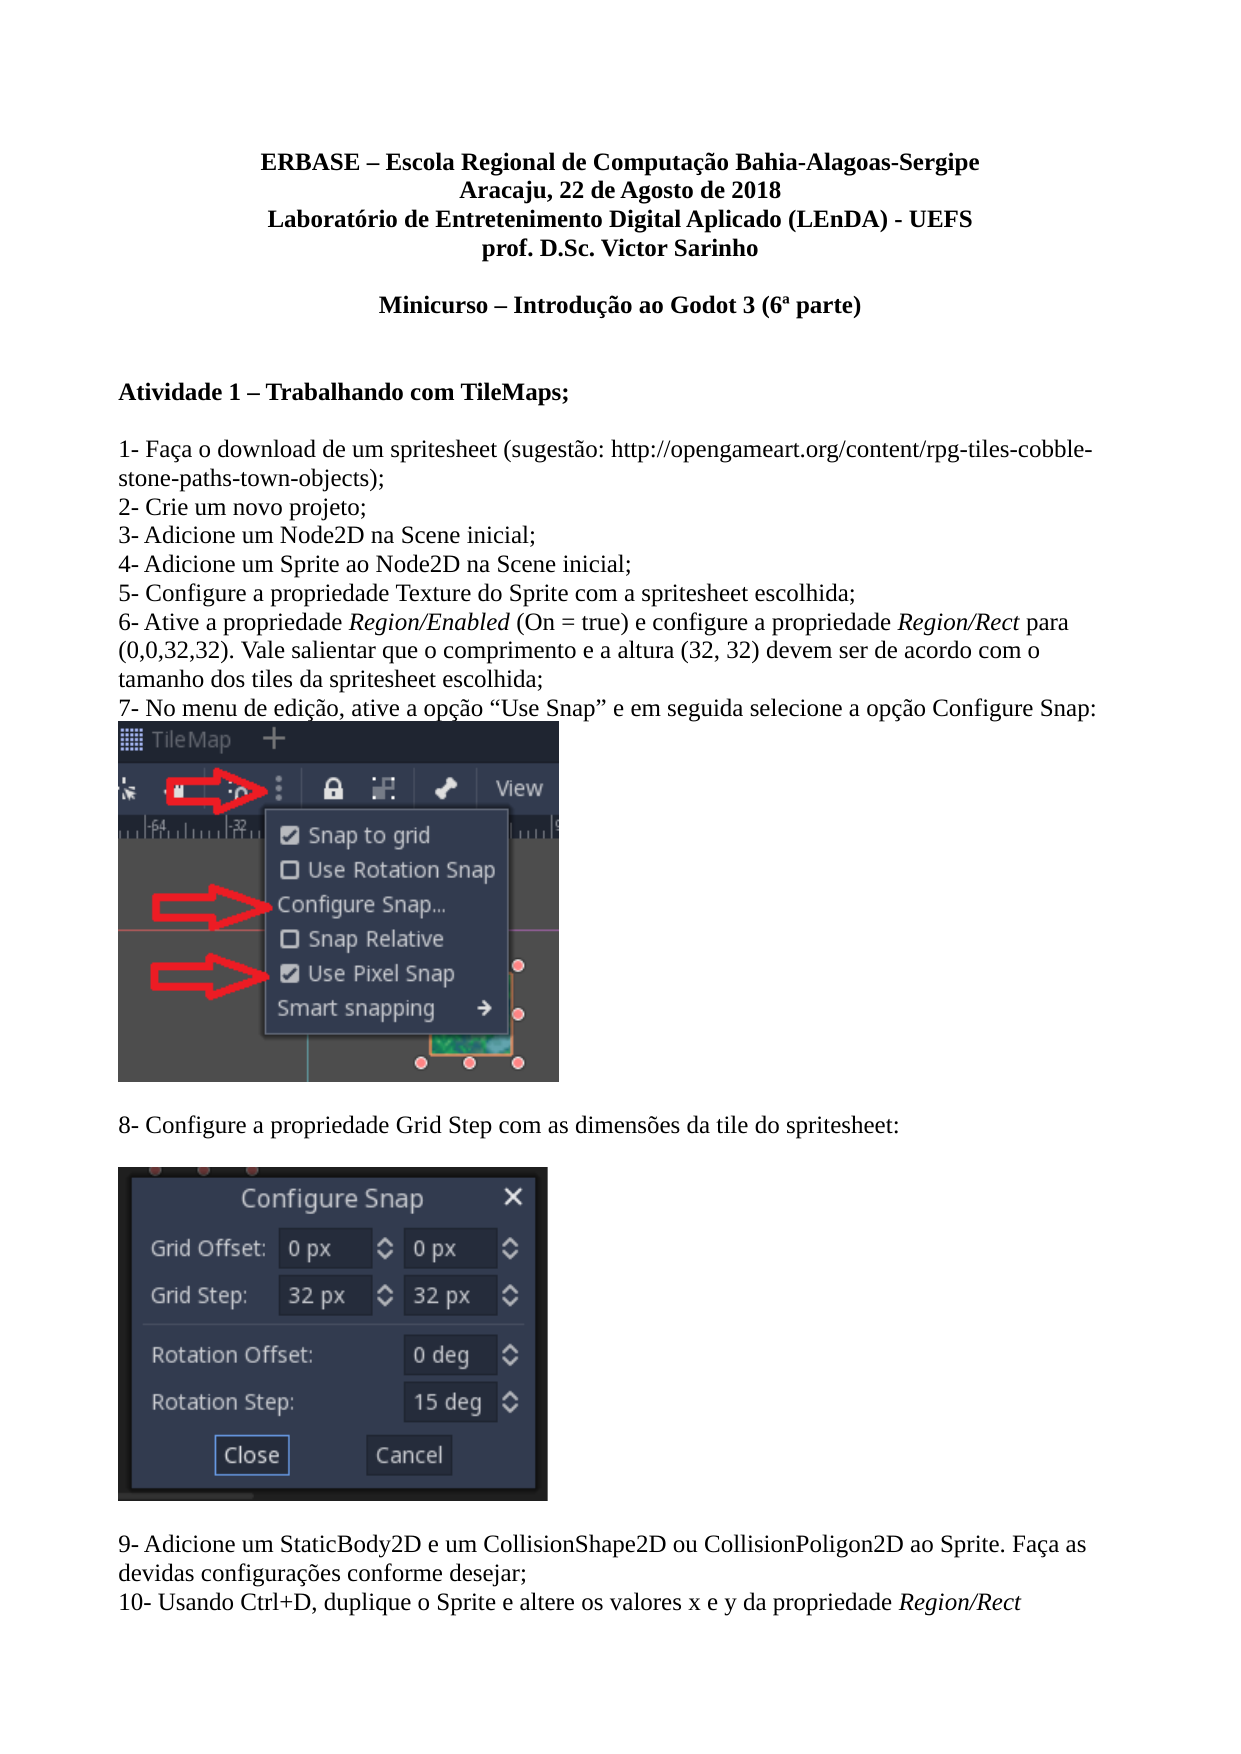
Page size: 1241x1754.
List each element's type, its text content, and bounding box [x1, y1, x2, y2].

text Atividade 1 – Trabalhando com TileMaps; [118, 377, 1122, 406]
text Minicurso – Introdução ao Godot 3 (6ª parte) [118, 291, 1122, 319]
text 7- No menu de edição, ative a opção “Use Snap” e em seguida selecione a opção Configure Snap: [118, 693, 1122, 722]
text 5- Configure a propriedade Texture do Sprite com a spritesheet escolhida; [118, 578, 1122, 607]
text 4- Adicione um Sprite ao Node2D na Scene inicial; [118, 549, 1122, 578]
text 8- Configure a propriedade Grid Step com as dimensões da tile do spritesheet: [118, 1110, 1122, 1139]
text Laboratório de Entretenimento Digital Aplicado (LEnDA) - UEFS [118, 204, 1122, 233]
text 9- Adicione um StaticBody2D e um CollisionShape2D ou CollisionPoligon2D ao Sprite. Faça as devidas configurações conforme desejar; [118, 1529, 1122, 1587]
text 3- Adicione um Node2D na Scene inicial; [118, 521, 1122, 549]
text 10- Usando Ctrl+D, duplique o Sprite e altere os valores x e y da propriedade Region/Rect [118, 1587, 1122, 1615]
picture [118, 1167, 548, 1501]
text 6- Ative a propriedade Region/Enabled (On = true) e configure a propriedade Region/Rect para (0,0,32,32). Vale salientar que o comprimento e a altura (32, 32) devem ser de acordo com o tamanho dos tiles da spritesheet escolhida; [118, 607, 1122, 693]
text Aracaju, 22 de Agosto de 2018 [118, 176, 1122, 204]
text 2- Crie um novo projeto; [118, 492, 1122, 521]
text ERBASE – Escola Regional de Computação Bahia-Alagoas-Sergipe [118, 147, 1122, 176]
picture [118, 721, 559, 1082]
text 1- Faça o download de um spritesheet (sugestão: http://opengameart.org/content/rpg-tiles-cobble-stone-paths-town-objects); [118, 434, 1122, 492]
text prof. D.Sc. Victor Sarinho [118, 233, 1122, 262]
